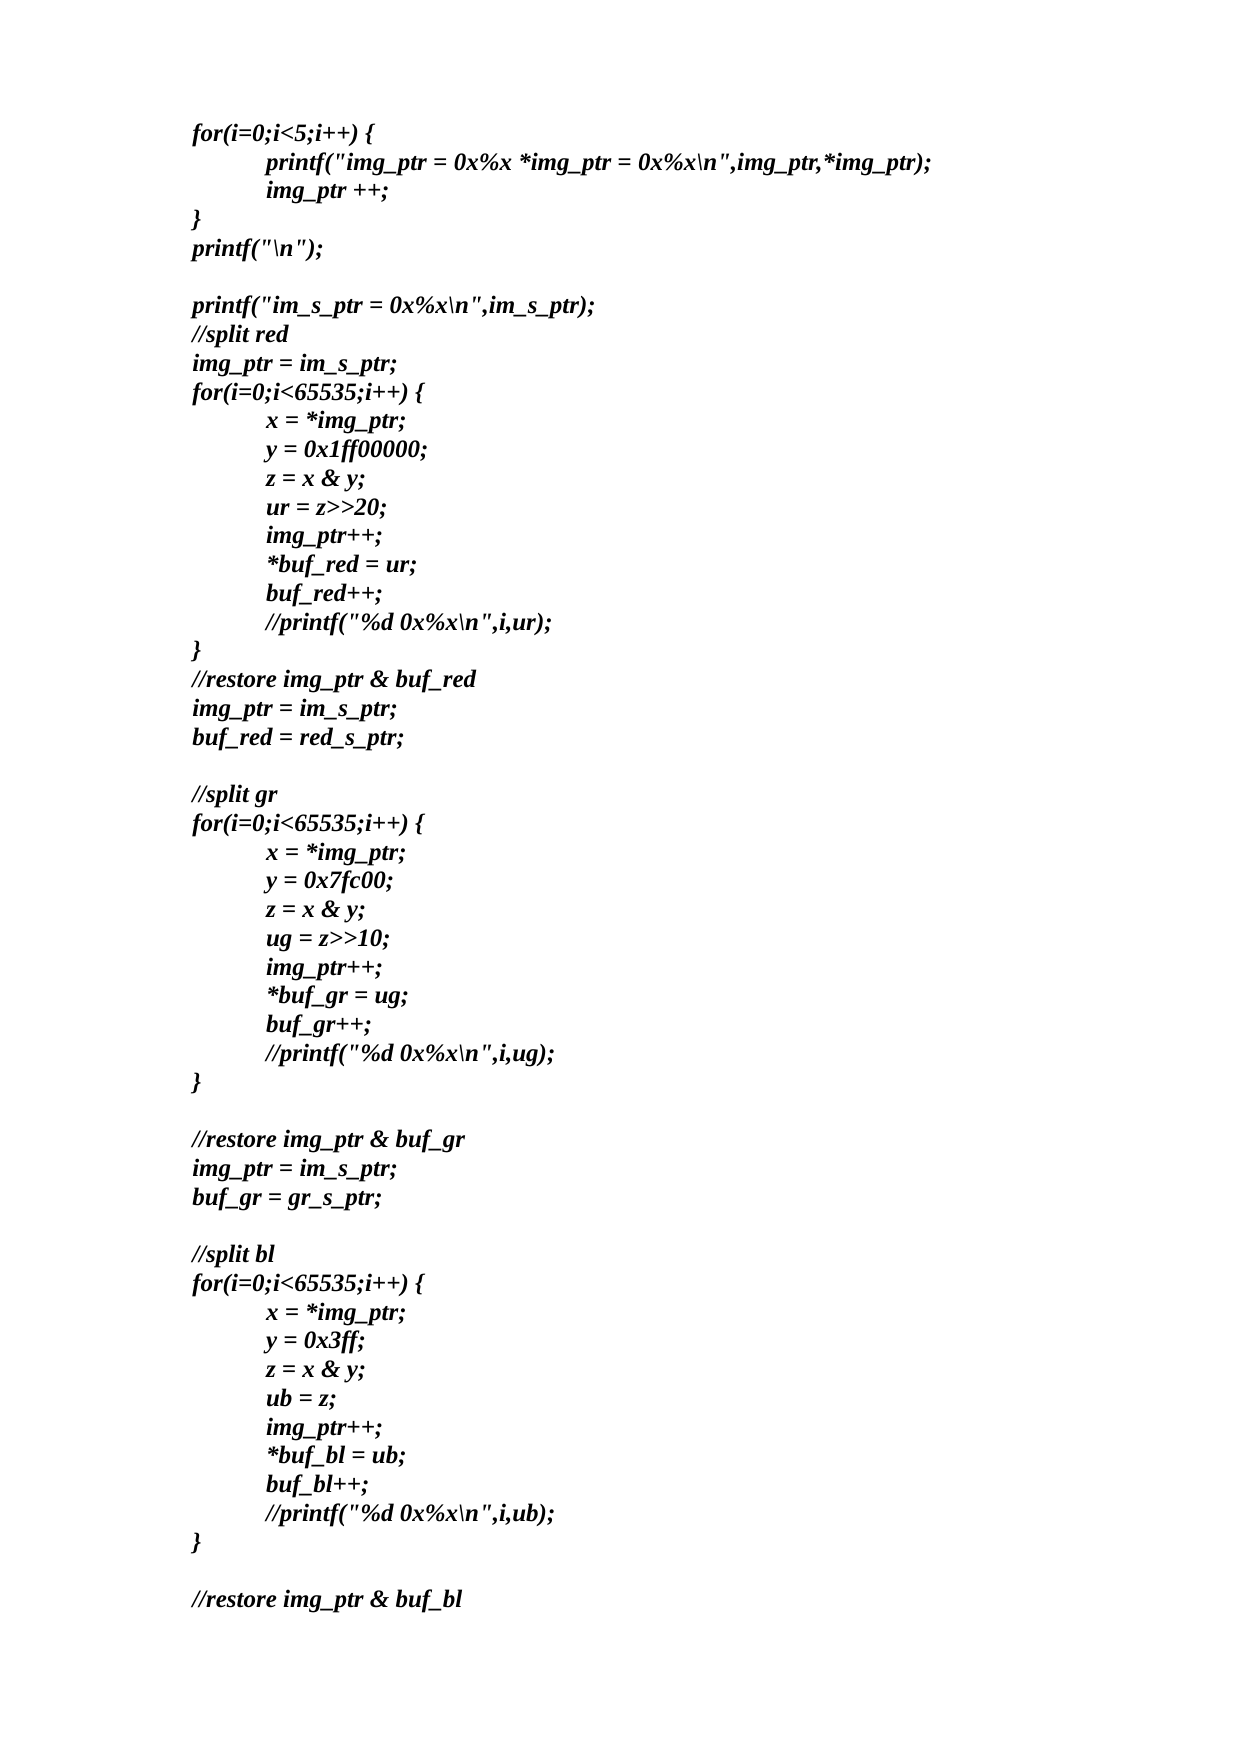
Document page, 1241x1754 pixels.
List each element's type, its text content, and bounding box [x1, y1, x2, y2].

text x = *img_ptr; [118, 1297, 1122, 1326]
text buf_gr = gr_s_ptr; [118, 1182, 1122, 1211]
text img_ptr = im_s_ptr; [118, 348, 1122, 377]
text z = x & y; [118, 463, 1122, 492]
text x = *img_ptr; [118, 837, 1122, 866]
text z = x & y; [118, 894, 1122, 923]
text img_ptr++; [118, 952, 1122, 981]
text *buf_bl = ub; [118, 1441, 1122, 1469]
text } [118, 1067, 1122, 1096]
text //printf("%d 0x%x\n",i,ur); [118, 607, 1122, 636]
text *buf_red = ur; [118, 549, 1122, 578]
text } [118, 1527, 1122, 1556]
text buf_gr++; [118, 1009, 1122, 1038]
text img_ptr++; [118, 1412, 1122, 1441]
text //printf("%d 0x%x\n",i,ub); [118, 1498, 1122, 1527]
text ub = z; [118, 1383, 1122, 1412]
text *buf_gr = ug; [118, 981, 1122, 1009]
text y = 0x7fc00; [118, 866, 1122, 894]
text //printf("%d 0x%x\n",i,ug); [118, 1038, 1122, 1067]
text img_ptr ++; [118, 176, 1122, 204]
text ur = z>>20; [118, 492, 1122, 521]
text for(i=0;i<65535;i++) { [118, 808, 1122, 837]
text ug = z>>10; [118, 923, 1122, 952]
text //restore img_ptr & buf_gr [118, 1124, 1122, 1153]
text //split bl [118, 1239, 1122, 1268]
text img_ptr = im_s_ptr; [118, 693, 1122, 722]
text for(i=0;i<65535;i++) { [118, 377, 1122, 406]
text printf("im_s_ptr = 0x%x\n",im_s_ptr); [118, 291, 1122, 319]
text //restore img_ptr & buf_bl [118, 1584, 1122, 1613]
text z = x & y; [118, 1354, 1122, 1383]
text buf_red++; [118, 578, 1122, 607]
text buf_red = red_s_ptr; [118, 722, 1122, 751]
text img_ptr = im_s_ptr; [118, 1153, 1122, 1182]
text printf("\n"); [118, 233, 1122, 262]
text printf("img_ptr = 0x%x *img_ptr = 0x%x\n",img_ptr,*img_ptr); [118, 147, 1122, 176]
text } [118, 204, 1122, 233]
text //split red [118, 319, 1122, 348]
text for(i=0;i<65535;i++) { [118, 1268, 1122, 1297]
text y = 0x3ff; [118, 1326, 1122, 1354]
text buf_bl++; [118, 1469, 1122, 1498]
text //split gr [118, 779, 1122, 808]
text //restore img_ptr & buf_red [118, 664, 1122, 693]
text img_ptr++; [118, 521, 1122, 549]
text x = *img_ptr; [118, 406, 1122, 434]
text for(i=0;i<5;i++) { [118, 118, 1122, 147]
text } [118, 636, 1122, 664]
text y = 0x1ff00000; [118, 434, 1122, 463]
